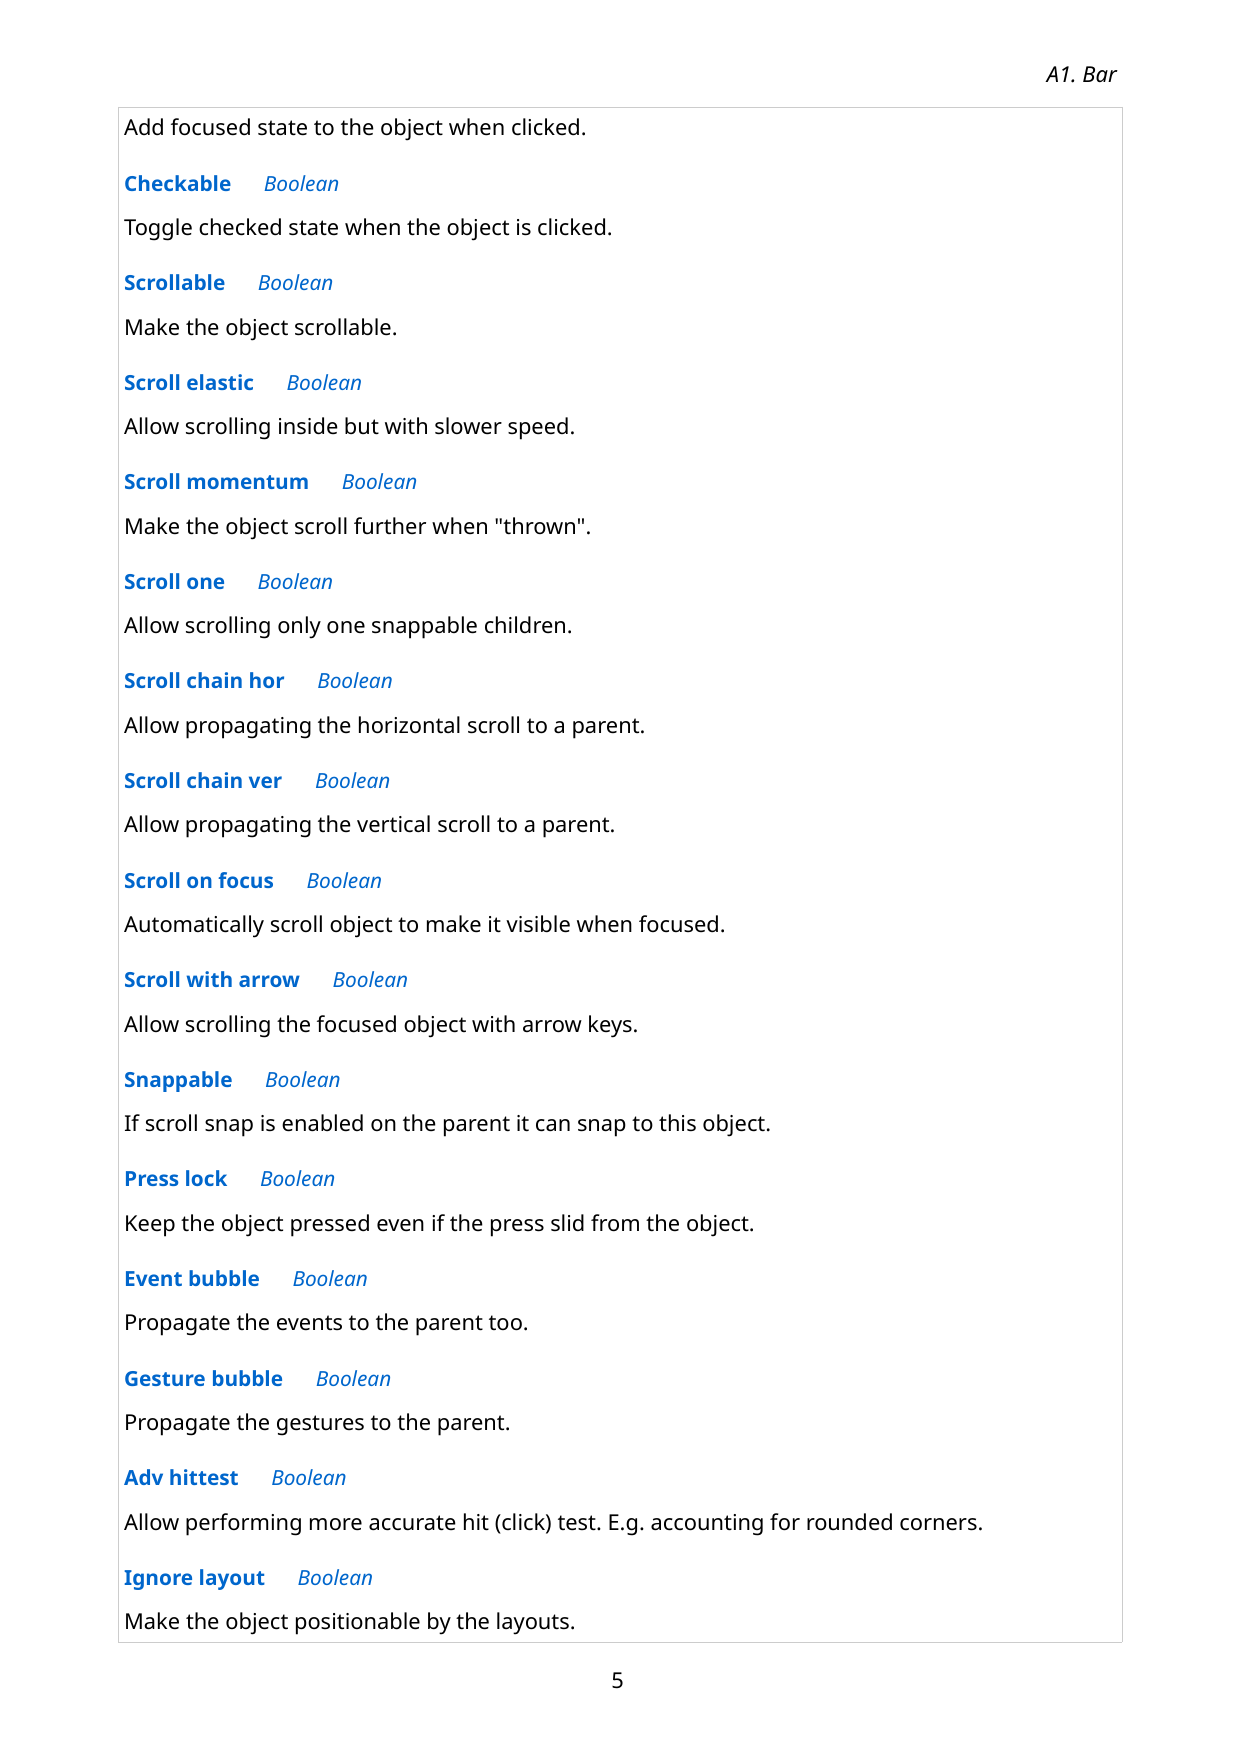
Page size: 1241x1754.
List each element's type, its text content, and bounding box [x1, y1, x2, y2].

table_cell Add focused state to the object when clicked. Checkable Boolean Toggle checked state when the object is clicked. Scrollable Boolean Make the object scrollable. Scroll elastic Boolean Allow scrolling inside but with slower speed. Scroll momentum Boolean Make the object scroll further when "thrown". Scroll one Boolean Allow scrolling only one snappable children. Scroll chain hor Boolean Allow propagating the horizontal scroll to a parent. Scroll chain ver Boolean Allow propagating the vertical scroll to a parent. Scroll on focus Boolean Automatically scroll object to make it visible when focused. Scroll with arrow Boolean Allow scrolling the focused object with arrow keys. Snappable Boolean If scroll snap is enabled on the parent it can snap to this object. Press lock Boolean Keep the object pressed even if the press slid from the object. Event bubble Boolean Propagate the events to the parent too. Gesture bubble Boolean Propagate the gestures to the parent. Adv hittest Boolean Allow performing more accurate hit (click) test. E.g. accounting for rounded corners. Ignore layout Boolean Make the object positionable by the layouts. [119, 108, 1122, 1642]
